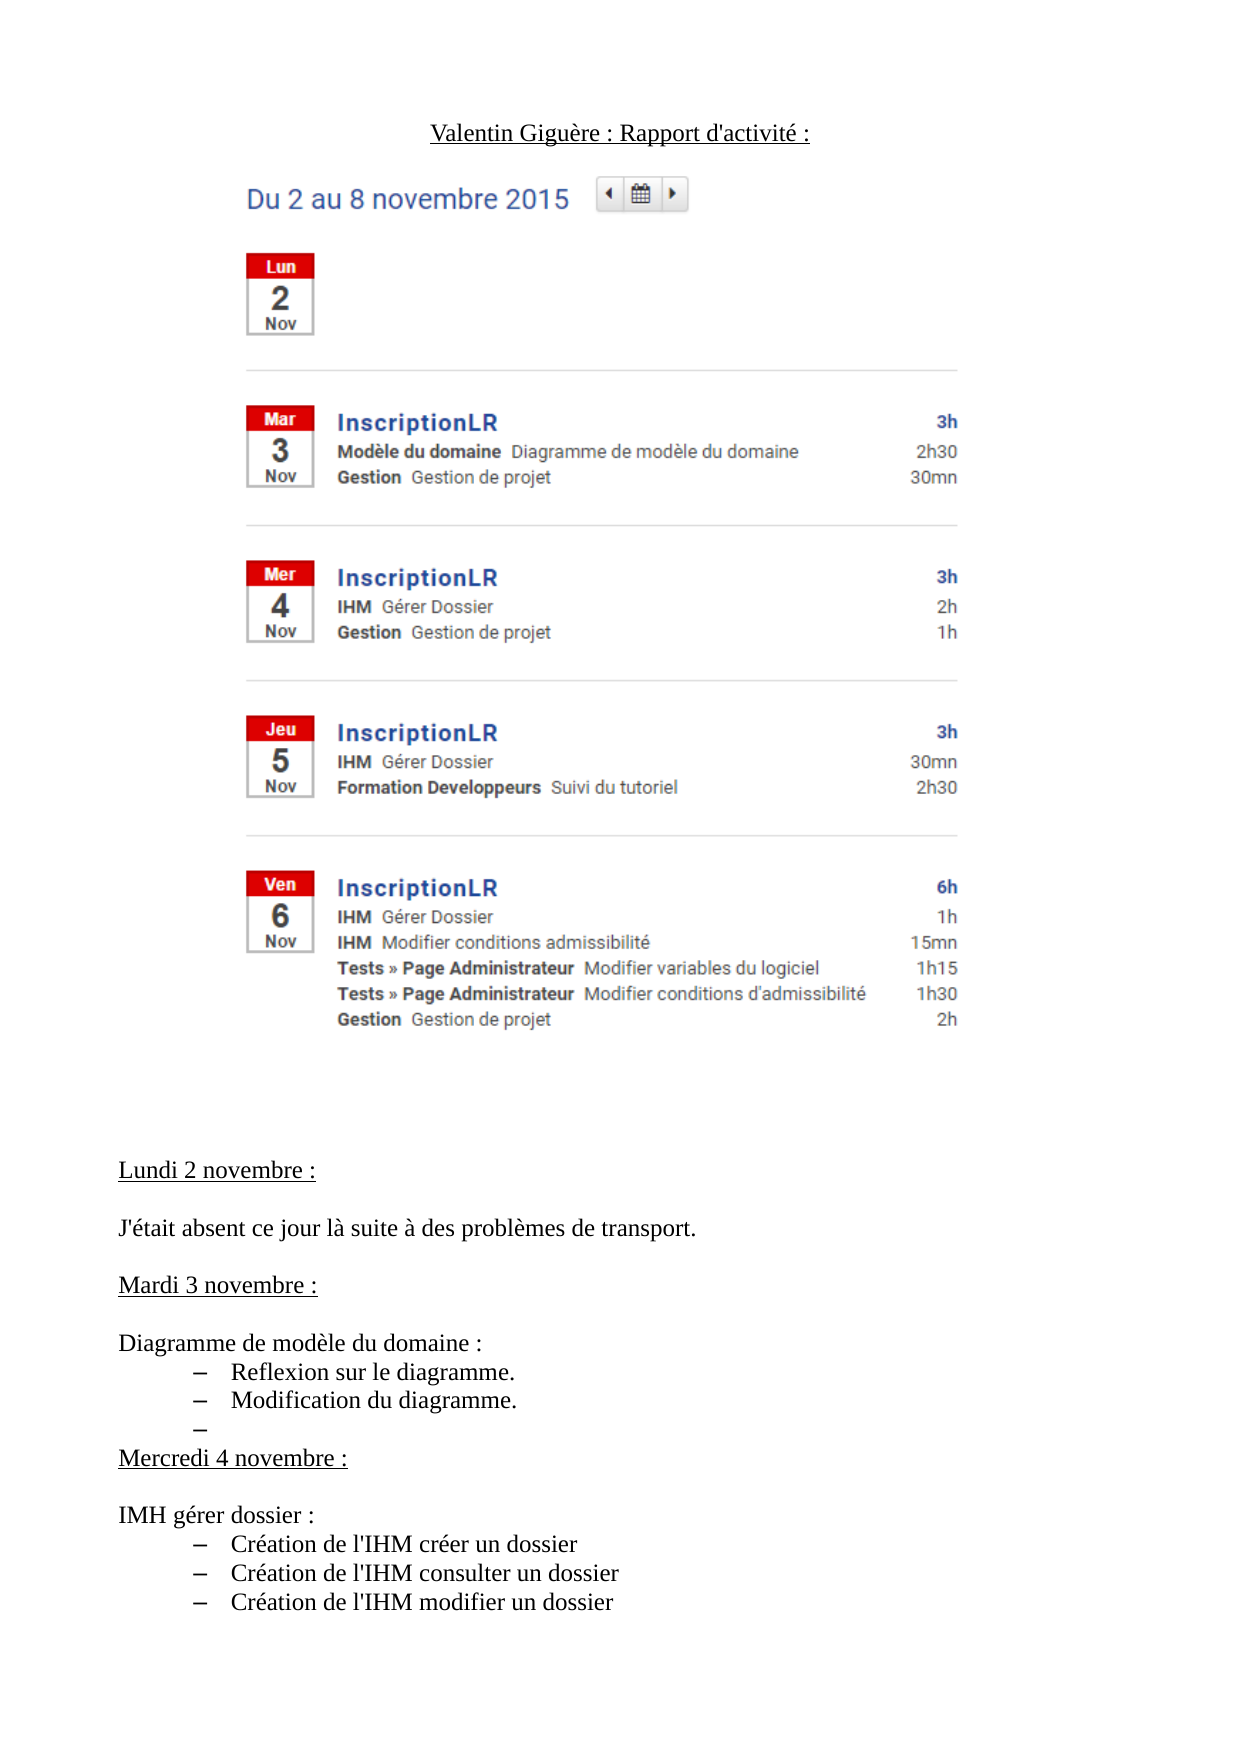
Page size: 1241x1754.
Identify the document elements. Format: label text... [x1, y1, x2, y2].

list Création de l'IHM créer un dossier [193, 1529, 1122, 1558]
text J'était absent ce jour là suite à des problèmes de transport. [118, 1213, 1122, 1242]
text Mercredi 4 novembre : [118, 1443, 1122, 1472]
list Création de l'IHM modifier un dossier [193, 1587, 1122, 1616]
picture [235, 175, 1005, 1070]
text IMH gérer dossier : [118, 1501, 1122, 1529]
list Reflexion sur le diagramme. [193, 1357, 1122, 1386]
text Valentin Giguère : Rapport d'activité : [118, 118, 1122, 147]
text Diagramme de modèle du domaine : [118, 1328, 1122, 1357]
list Création de l'IHM consulter un dossier [193, 1558, 1122, 1587]
text Lundi 2 novembre : [118, 1156, 1122, 1184]
list Modification du diagramme. [193, 1386, 1122, 1414]
text Mardi 3 novembre : [118, 1271, 1122, 1299]
